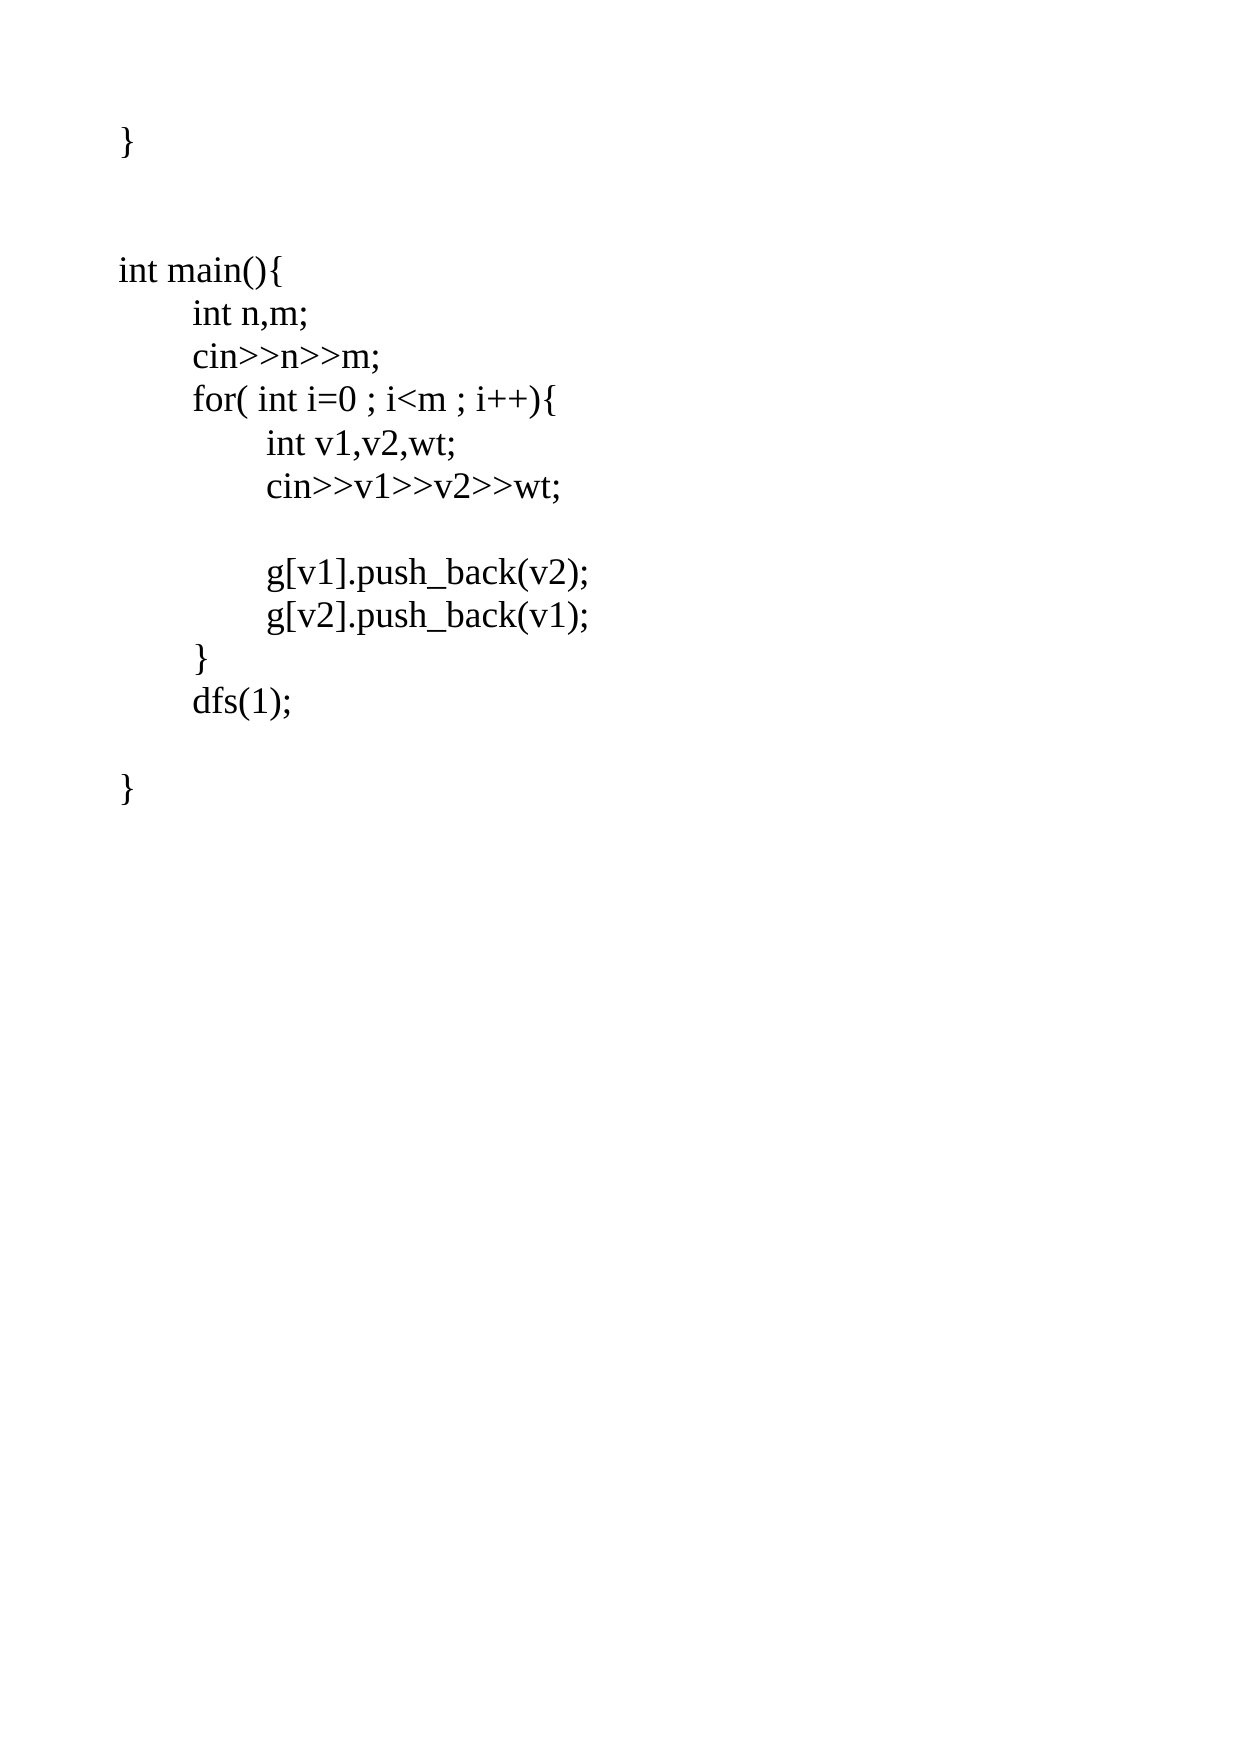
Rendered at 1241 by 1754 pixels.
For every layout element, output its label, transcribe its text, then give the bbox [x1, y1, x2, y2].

text int main(){ [118, 247, 1122, 291]
text int v1,v2,wt; [118, 420, 1122, 463]
text for( int i=0 ; i<m ; i++){ [118, 377, 1122, 420]
text cin>>n>>m; [118, 334, 1122, 377]
text } [118, 118, 1122, 161]
text dfs(1); [118, 679, 1122, 722]
text g[v1].push_back(v2); [118, 549, 1122, 592]
text } [118, 765, 1122, 808]
text cin>>v1>>v2>>wt; [118, 463, 1122, 506]
text } [118, 636, 1122, 679]
text g[v2].push_back(v1); [118, 592, 1122, 636]
text int n,m; [118, 291, 1122, 334]
